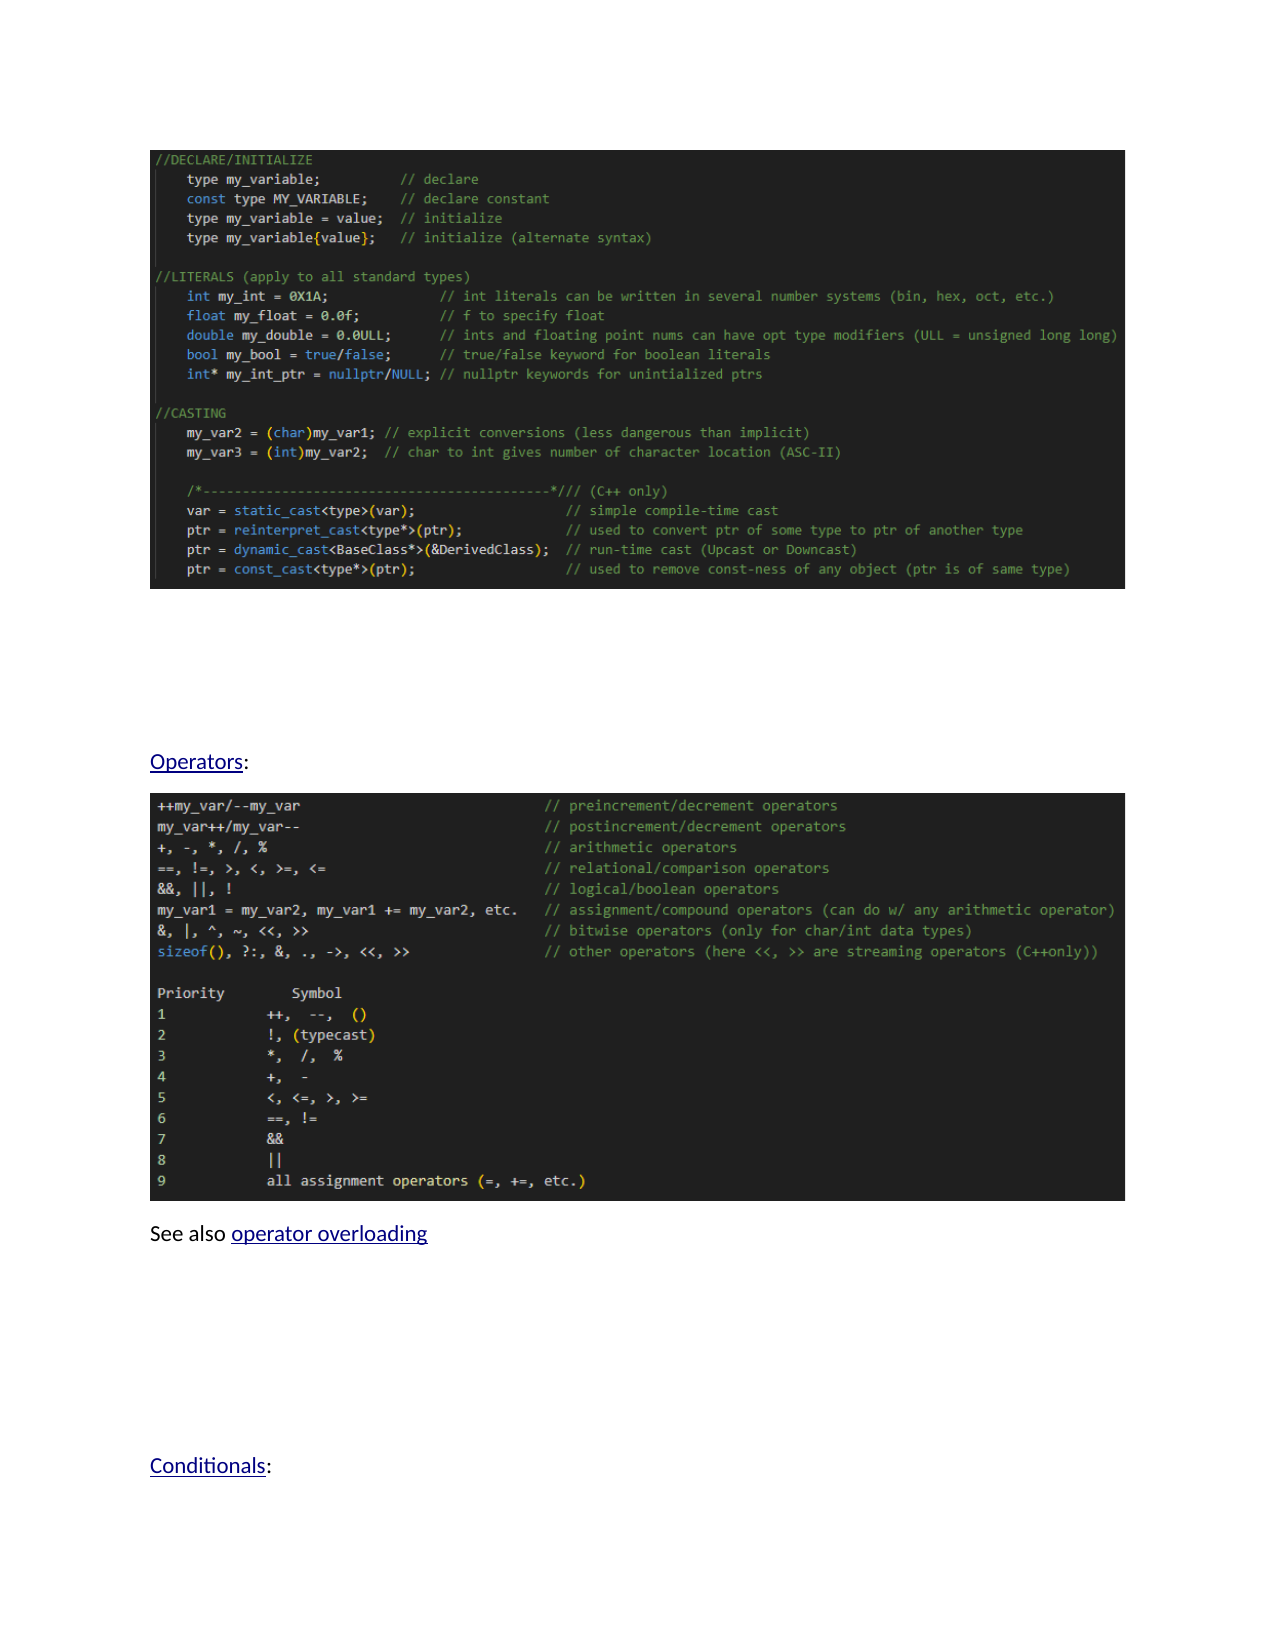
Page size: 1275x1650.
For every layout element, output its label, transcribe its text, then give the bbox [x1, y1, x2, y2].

text See also operator overloading [150, 1219, 1125, 1247]
text Conditionals: [150, 1451, 1125, 1479]
text Operators: [150, 747, 1125, 775]
